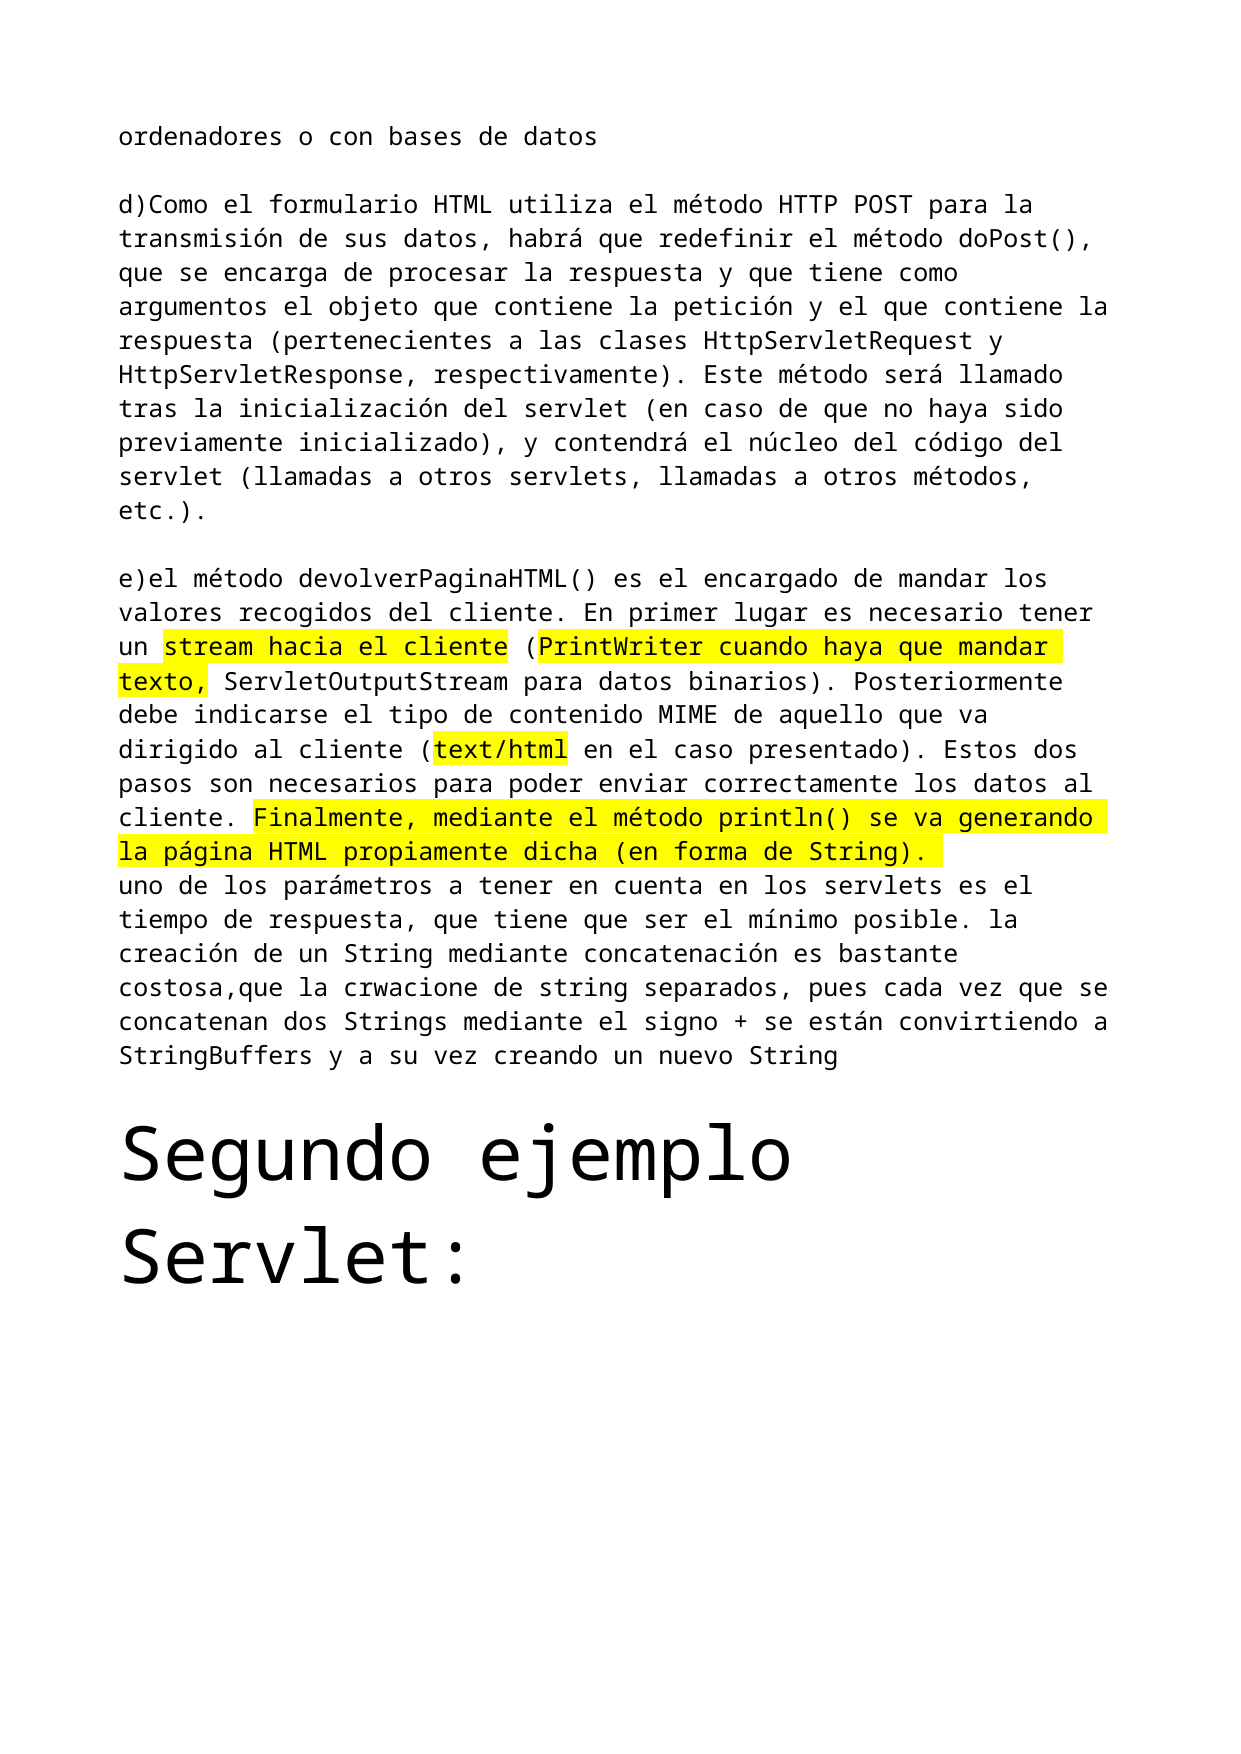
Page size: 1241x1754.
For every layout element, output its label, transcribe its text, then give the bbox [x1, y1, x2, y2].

text d)Como el formulario HTML utiliza el método HTTP POST para la transmisión de sus datos, habrá que redefinir el método doPost(), que se encarga de procesar la respuesta y que tiene como argumentos el objeto que contiene la petición y el que contiene la respuesta (pertenecientes a las clases HttpServletRequest y HttpServletResponse, respectivamente). Este método será llamado tras la inicialización del servlet (en caso de que no haya sido previamente inicializado), y contendrá el núcleo del código del servlet (llamadas a otros servlets, llamadas a otros métodos, etc.). [118, 186, 1122, 527]
text e)el método devolverPaginaHTML() es el encargado de mandar los valores recogidos del cliente. En primer lugar es necesario tener un stream hacia el cliente (PrintWriter cuando haya que mandar texto, ServletOutputStream para datos binarios). Posteriormente debe indicarse el tipo de contenido MIME de aquello que va dirigido al cliente (text/html en el caso presentado). Estos dos pasos son necesarios para poder enviar correctamente los datos al cliente. Finalmente, mediante el método println() se va generando la página HTML propiamente dicha (en forma de String). [118, 561, 1122, 867]
text Segundo ejemplo Servlet: [118, 1101, 1122, 1305]
text ordenadores o con bases de datos [118, 118, 1122, 152]
text uno de los parámetros a tener en cuenta en los servlets es el tiempo de respuesta, que tiene que ser el mínimo posible. la creación de un String mediante concatenación es bastante costosa,que la crwacione de string separados, pues cada vez que se concatenan dos Strings mediante el signo + se están convirtiendo a StringBuffers y a su vez creando un nuevo String [118, 867, 1122, 1072]
